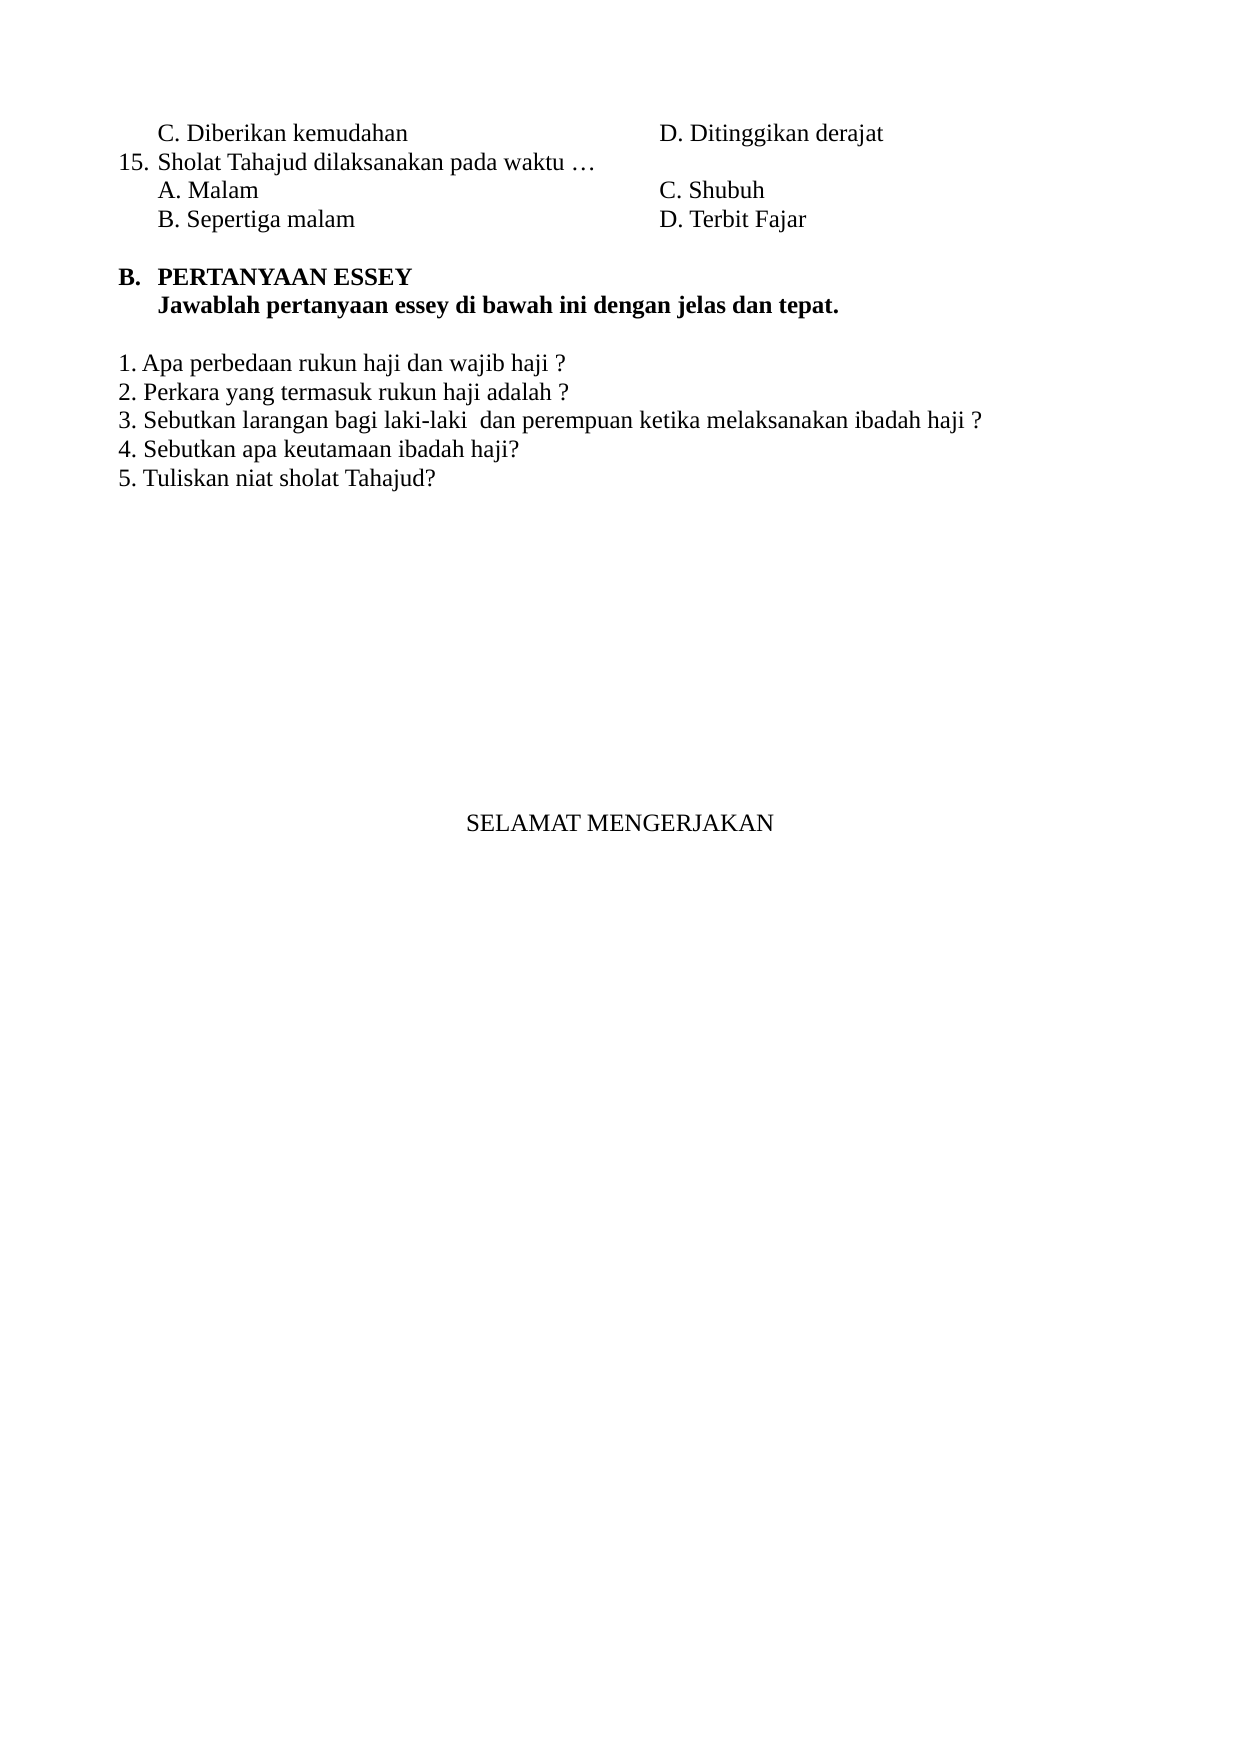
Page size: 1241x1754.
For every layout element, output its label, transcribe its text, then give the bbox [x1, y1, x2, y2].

text 15. Sholat Tahajud dilaksanakan pada waktu … [118, 147, 1122, 176]
text D. Ditinggikan derajat [620, 118, 1122, 147]
text C. Diberikan kemudahan [118, 118, 620, 147]
text A. Malam [118, 176, 620, 204]
text Jawablah pertanyaan essey di bawah ini dengan jelas dan tepat. [118, 291, 1122, 319]
text 5. Tuliskan niat sholat Tahajud? [118, 463, 1122, 492]
text 1. Apa perbedaan rukun haji dan wajib haji ? [118, 348, 1122, 377]
text 3. Sebutkan larangan bagi laki-laki dan perempuan ketika melaksanakan ibadah haji ? [118, 406, 1122, 434]
text C. Shubuh [620, 176, 1122, 204]
text B. PERTANYAAN ESSEY [118, 262, 1122, 291]
text 4. Sebutkan apa keutamaan ibadah haji? [118, 434, 1122, 463]
text 2. Perkara yang termasuk rukun haji adalah ? [118, 377, 1122, 406]
text D. Terbit Fajar [620, 204, 1122, 233]
text SELAMAT MENGERJAKAN [118, 808, 1122, 837]
text B. Sepertiga malam [118, 204, 620, 233]
